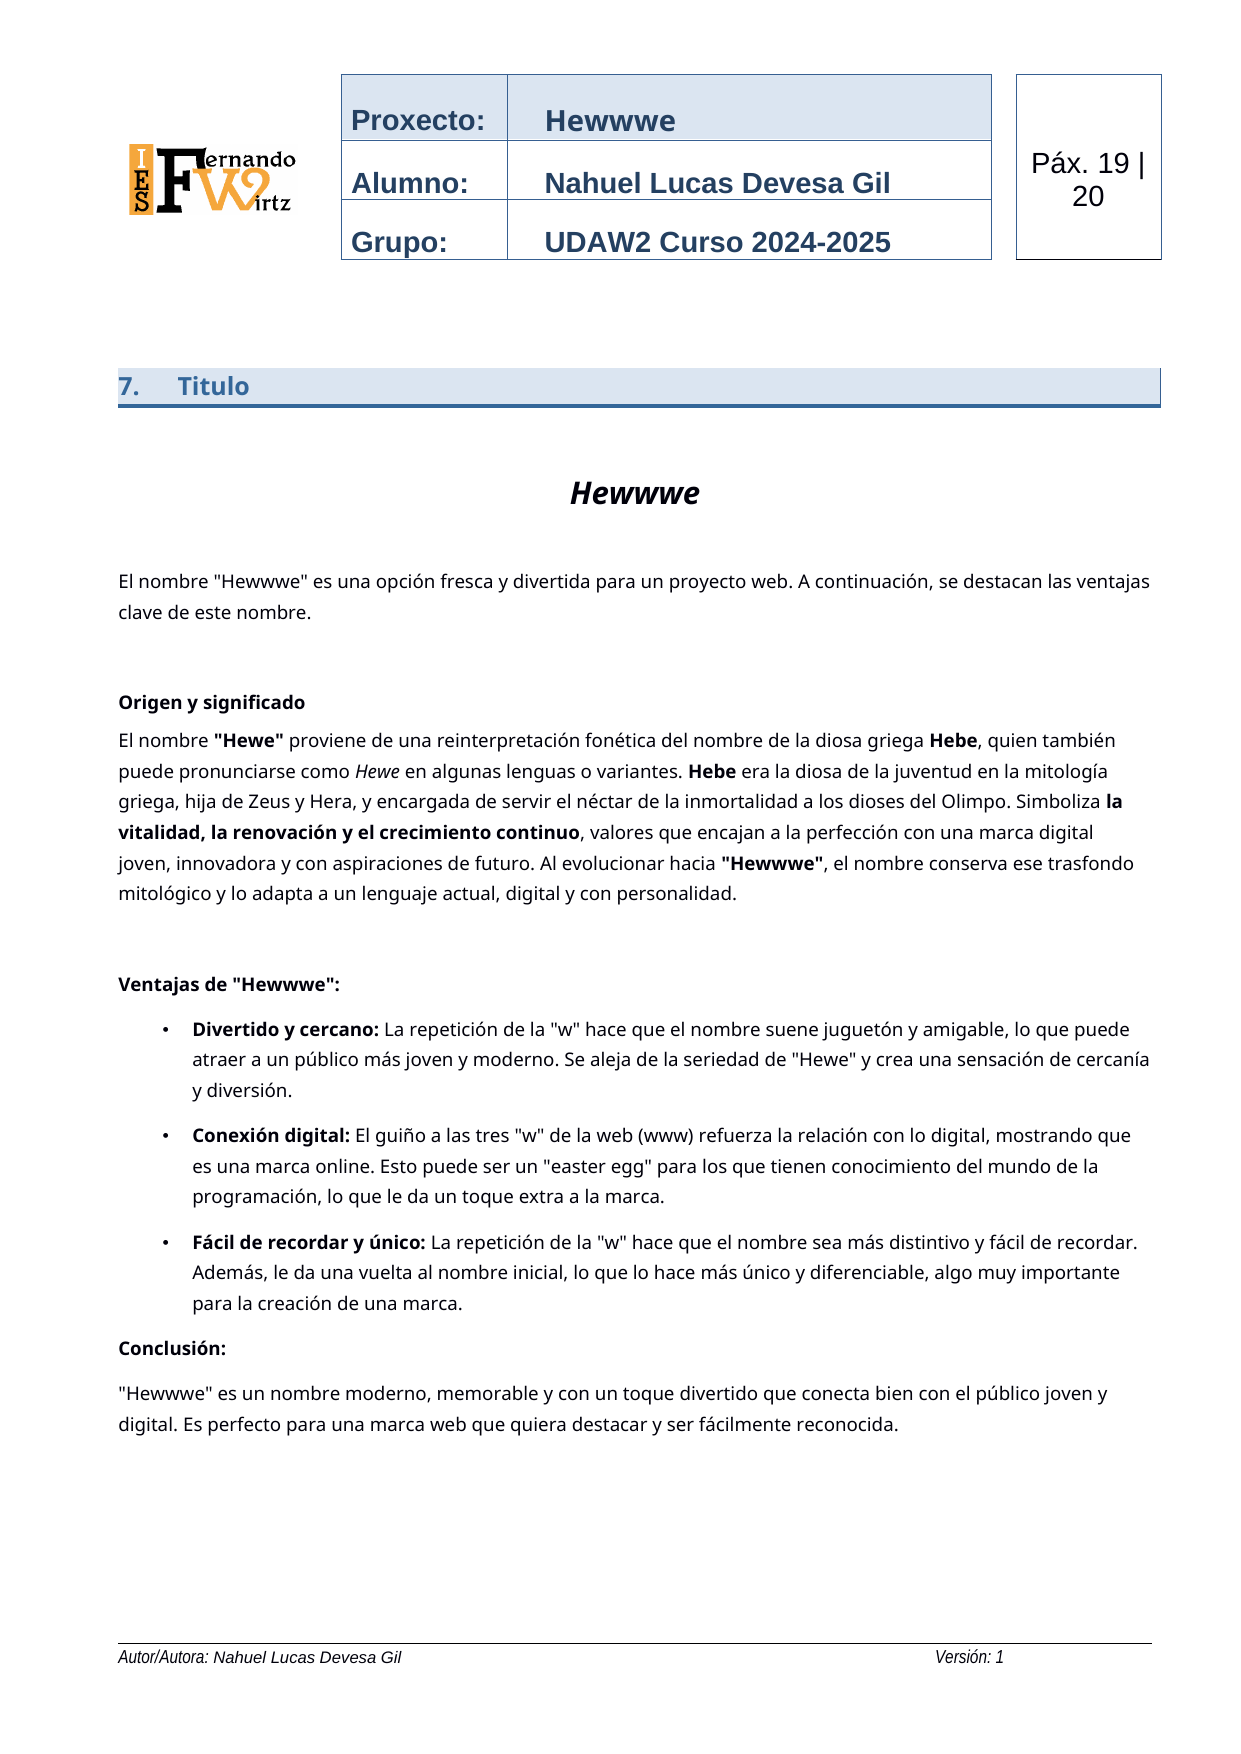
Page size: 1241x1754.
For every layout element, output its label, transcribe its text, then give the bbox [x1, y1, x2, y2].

text Conclusión: [118, 1336, 1152, 1361]
text El nombre "Hewwwe" es una opción fresca y divertida para un proyecto web. A continuación, se destacan las ventajas clave de este nombre. [118, 568, 1152, 624]
text El nombre "Hewe" proviene de una reinterpretación fonética del nombre de la diosa griega Hebe, quien también puede pronunciarse como Hewe en algunas lenguas o variantes. Hebe era la diosa de la juventud en la mitología griega, hija de Zeus y Hera, y encargada de servir el néctar de la inmortalidad a los dioses del Olimpo. Simboliza la vitalidad, la renovación y el crecimiento continuo, valores que encajan a la perfección con una marca digital joven, innovadora y con aspiraciones de futuro. Al evolucionar hacia "Hewwwe", el nombre conserva ese trasfondo mitológico y lo adapta a un lenguaje actual, digital y con personalidad. [118, 727, 1152, 906]
text Hewwwe [118, 471, 1152, 556]
text Ventajas de "Hewwwe": [118, 971, 1152, 996]
picture [129, 144, 299, 215]
subtitle Titulo [118, 368, 1160, 404]
list Fácil de recordar y único: La repetición de la "w" hace que el nombre sea más distintivo y fácil de recordar. Además, le da una vuelta al nombre inicial, lo que lo hace más único y diferenciable, algo muy importante para la creación de una marca. [162, 1229, 1152, 1316]
subtitle Origen y significado [118, 689, 1152, 715]
list Divertido y cercano: La repetición de la "w" hace que el nombre suene juguetón y amigable, lo que puede atraer a un público más joven y moderno. Se aleja de la seriedad de "Hewe" y crea una sensación de cercanía y diversión. [162, 1016, 1152, 1103]
text "Hewwwe" es un nombre moderno, memorable y con un toque divertido que conecta bien con el público joven y digital. Es perfecto para una marca web que quiera destacar y ser fácilmente reconocida. [118, 1381, 1152, 1437]
list Conexión digital: El guiño a las tres "w" de la web (www) refuerza la relación con lo digital, mostrando que es una marca online. Esto puede ser un "easter egg" para los que tienen conocimiento del mundo de la programación, lo que le da un toque extra a la marca. [162, 1123, 1152, 1209]
